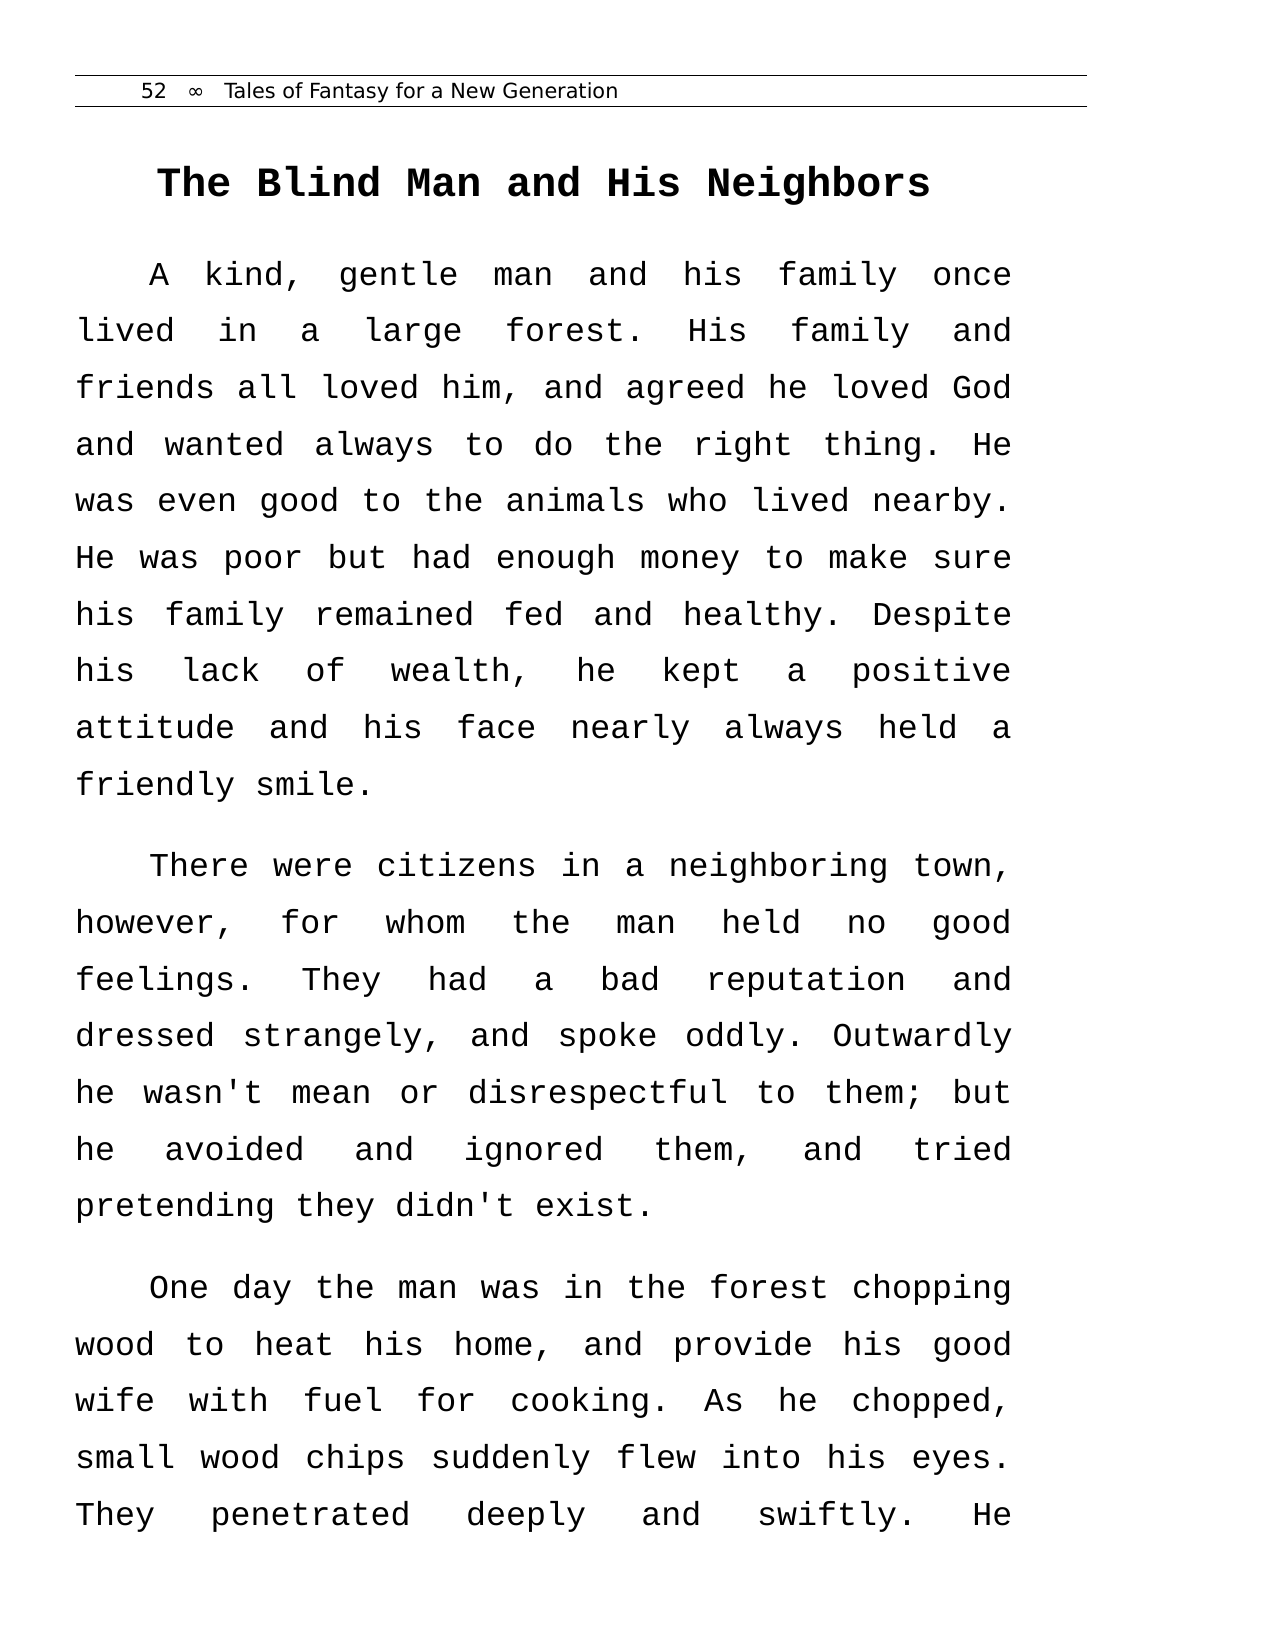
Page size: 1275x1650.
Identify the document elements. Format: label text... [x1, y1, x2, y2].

text The Blind Man and His Neighbors [75, 162, 1012, 209]
text One day the man was in the forest chopping wood to heat his home, and provide his good wife with fuel for cooking. As he chopped, small wood chips suddenly flew into his eyes. They penetrated deeply and swiftly. He [75, 1271, 1012, 1535]
text There were citizens in a neighboring town, however, for whom the man held no good feelings. They had a bad reputation and dressed strangely, and spoke oddly. Outwardly he wasn't mean or disrespectful to them; but he avoided and ignored them, and tried pretending they didn't exist. [75, 849, 1012, 1227]
text A kind, gentle man and his family once lived in a large forest. His family and friends all loved him, and agreed he loved God and wanted always to do the right thing. He was even good to the animals who lived nearby. He was poor but had enough money to make sure his family remained fed and healthy. Despite his lack of wealth, he kept a positive attitude and his face nearly always held a friendly smile. [75, 257, 1012, 805]
